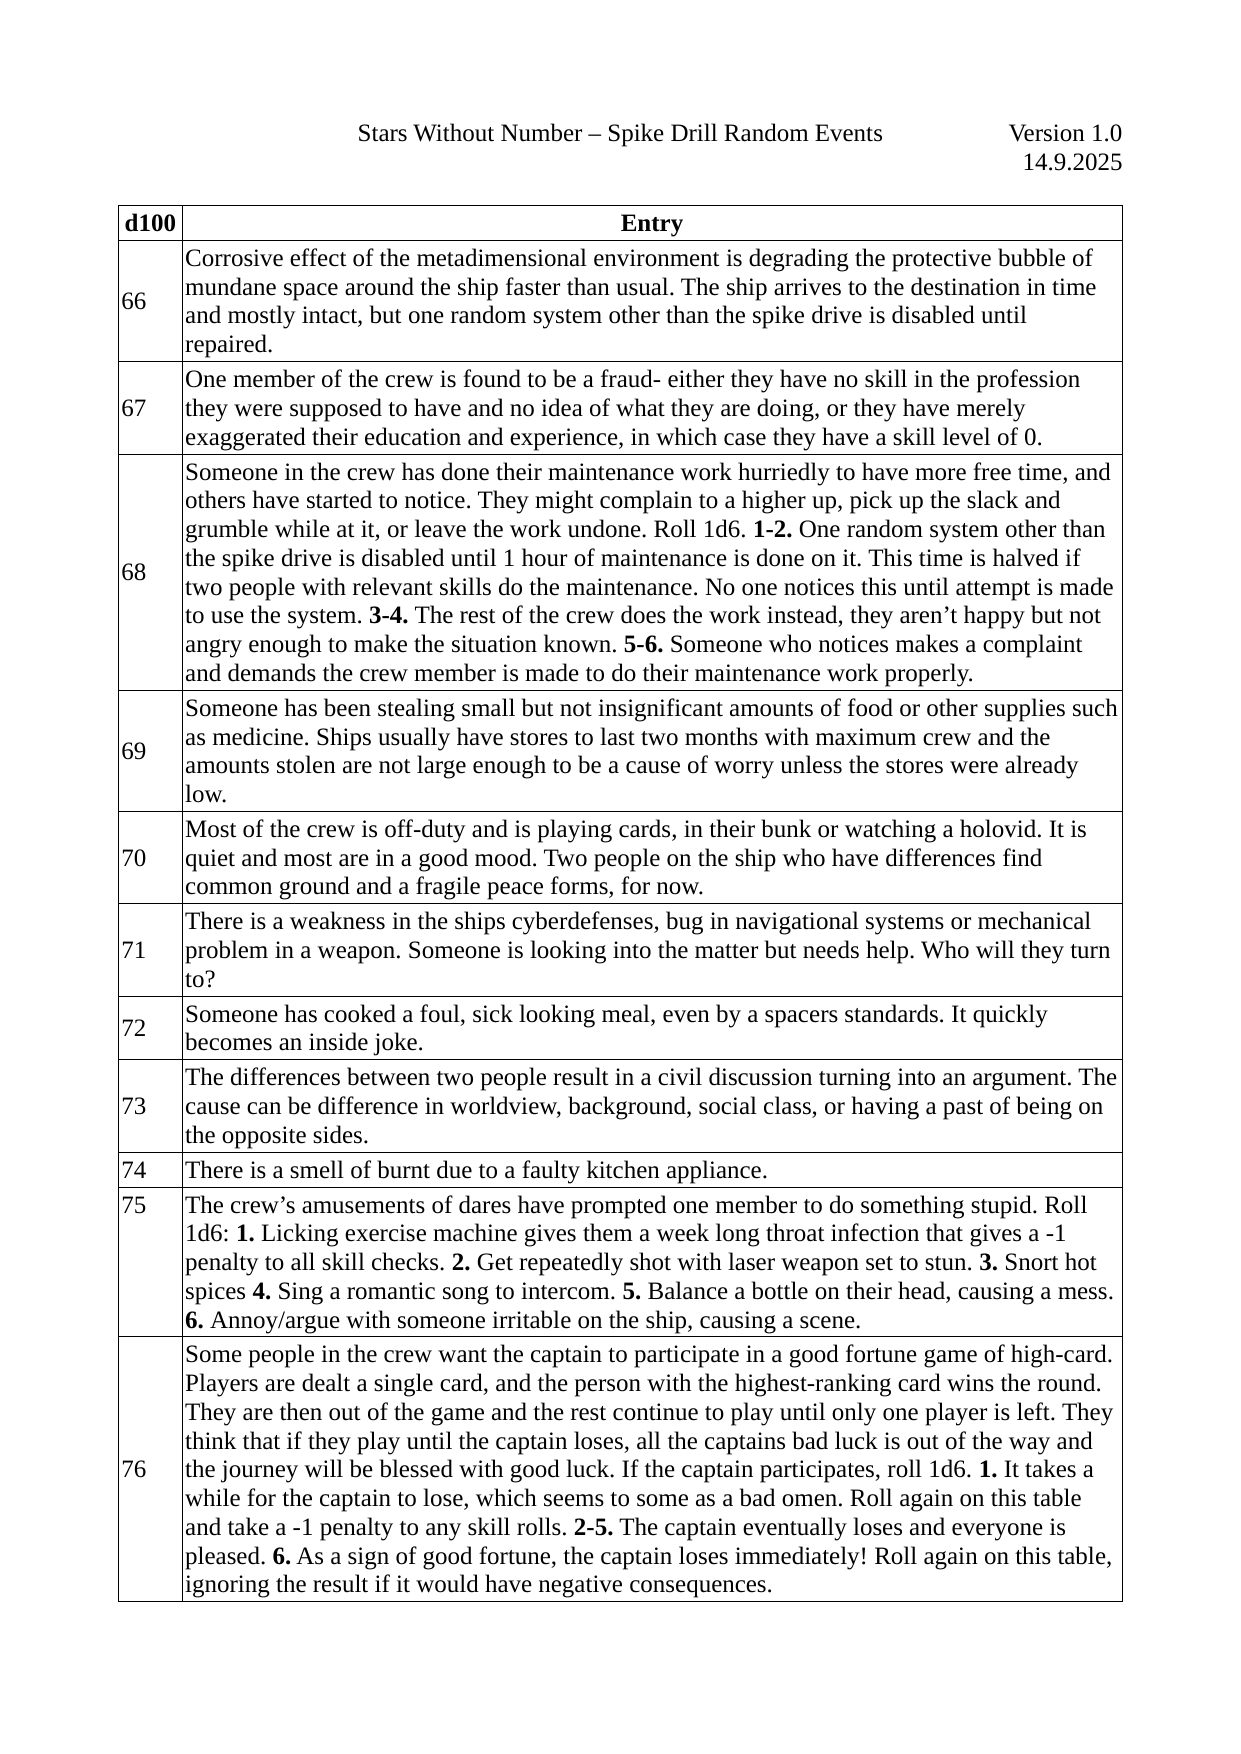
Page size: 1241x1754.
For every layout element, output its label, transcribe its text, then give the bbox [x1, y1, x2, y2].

table_cell 70 [119, 812, 182, 903]
table_cell 75 [119, 1188, 182, 1336]
table_cell 68 [119, 455, 182, 690]
table_cell 71 [119, 904, 182, 996]
table_cell 72 [119, 997, 182, 1059]
table_cell 76 [119, 1337, 182, 1601]
table_cell One member of the crew is found to be a fraud- either they have no skill in the profession they were supposed to have and no idea of what they are doing, or they have merely exaggerated their education and experience, in which case they have a skill level of 0. [183, 362, 1122, 453]
table_cell Some people in the crew want the captain to participate in a good fortune game of high-card. Players are dealt a single card, and the person with the highest-ranking card wins the round. They are then out of the game and the rest continue to play until only one player is left. They think that if they play until the captain loses, all the captains bad luck is out of the way and the journey will be blessed with good luck. If the captain participates, roll 1d6. 1. It takes a while for the captain to lose, which seems to some as a bad omen. Roll again on this table and take a -1 penalty to any skill rolls. 2-5. The captain eventually loses and everyone is pleased. 6. As a sign of good fortune, the captain loses immediately! Roll again on this table, ignoring the result if it would have negative consequences. [183, 1337, 1122, 1601]
table_header d100 [119, 206, 182, 240]
table_cell There is a weakness in the ships cyberdefenses, bug in navigational systems or mechanical problem in a weapon. Someone is looking into the matter but needs help. Who will they turn to? [183, 904, 1122, 996]
table_cell Someone in the crew has done their maintenance work hurriedly to have more free time, and others have started to notice. They might complain to a higher up, pick up the slack and grumble while at it, or leave the work undone. Roll 1d6. 1-2. One random system other than the spike drive is disabled until 1 hour of maintenance is done on it. This time is halved if two people with relevant skills do the maintenance. No one notices this until attempt is made to use the system. 3-4. The rest of the crew does the work instead, they aren’t happy but not angry enough to make the situation known. 5-6. Someone who notices makes a complaint and demands the crew member is made to do their maintenance work properly. [183, 455, 1122, 690]
table_cell 67 [119, 362, 182, 453]
table_cell 66 [119, 241, 182, 361]
table_cell Corrosive effect of the metadimensional environment is degrading the protective bubble of mundane space around the ship faster than usual. The ship arrives to the destination in time and mostly intact, but one random system other than the spike drive is disabled until repaired. [183, 241, 1122, 361]
table_cell The crew’s amusements of dares have prompted one member to do something stupid. Roll 1d6: 1. Licking exercise machine gives them a week long throat infection that gives a -1 penalty to all skill checks. 2. Get repeatedly shot with laser weapon set to stun. 3. Snort hot spices 4. Sing a romantic song to intercom. 5. Balance a bottle on their head, causing a mess. 6. Annoy/argue with someone irritable on the ship, causing a scene. [183, 1188, 1122, 1336]
table_cell Someone has cooked a foul, sick looking meal, even by a spacers standards. It quickly becomes an inside joke. [183, 997, 1122, 1059]
table_cell Someone has been stealing small but not insignificant amounts of food or other supplies such as medicine. Ships usually have stores to last two months with maximum crew and the amounts stolen are not large enough to be a cause of worry unless the stores were already low. [183, 691, 1122, 811]
table_header Entry [183, 206, 1122, 240]
table_cell Most of the crew is off-duty and is playing cards, in their bunk or watching a holovid. It is quiet and most are in a good mood. Two people on the ship who have differences find common ground and a fragile peace forms, for now. [183, 812, 1122, 903]
table_cell The differences between two people result in a civil discussion turning into an argument. The cause can be difference in worldview, background, social class, or having a past of being on the opposite sides. [183, 1060, 1122, 1152]
table_cell There is a smell of burnt due to a faulty kitchen appliance. [183, 1153, 1122, 1187]
table_cell 73 [119, 1060, 182, 1152]
table_cell 69 [119, 691, 182, 811]
table_cell 74 [119, 1153, 182, 1187]
